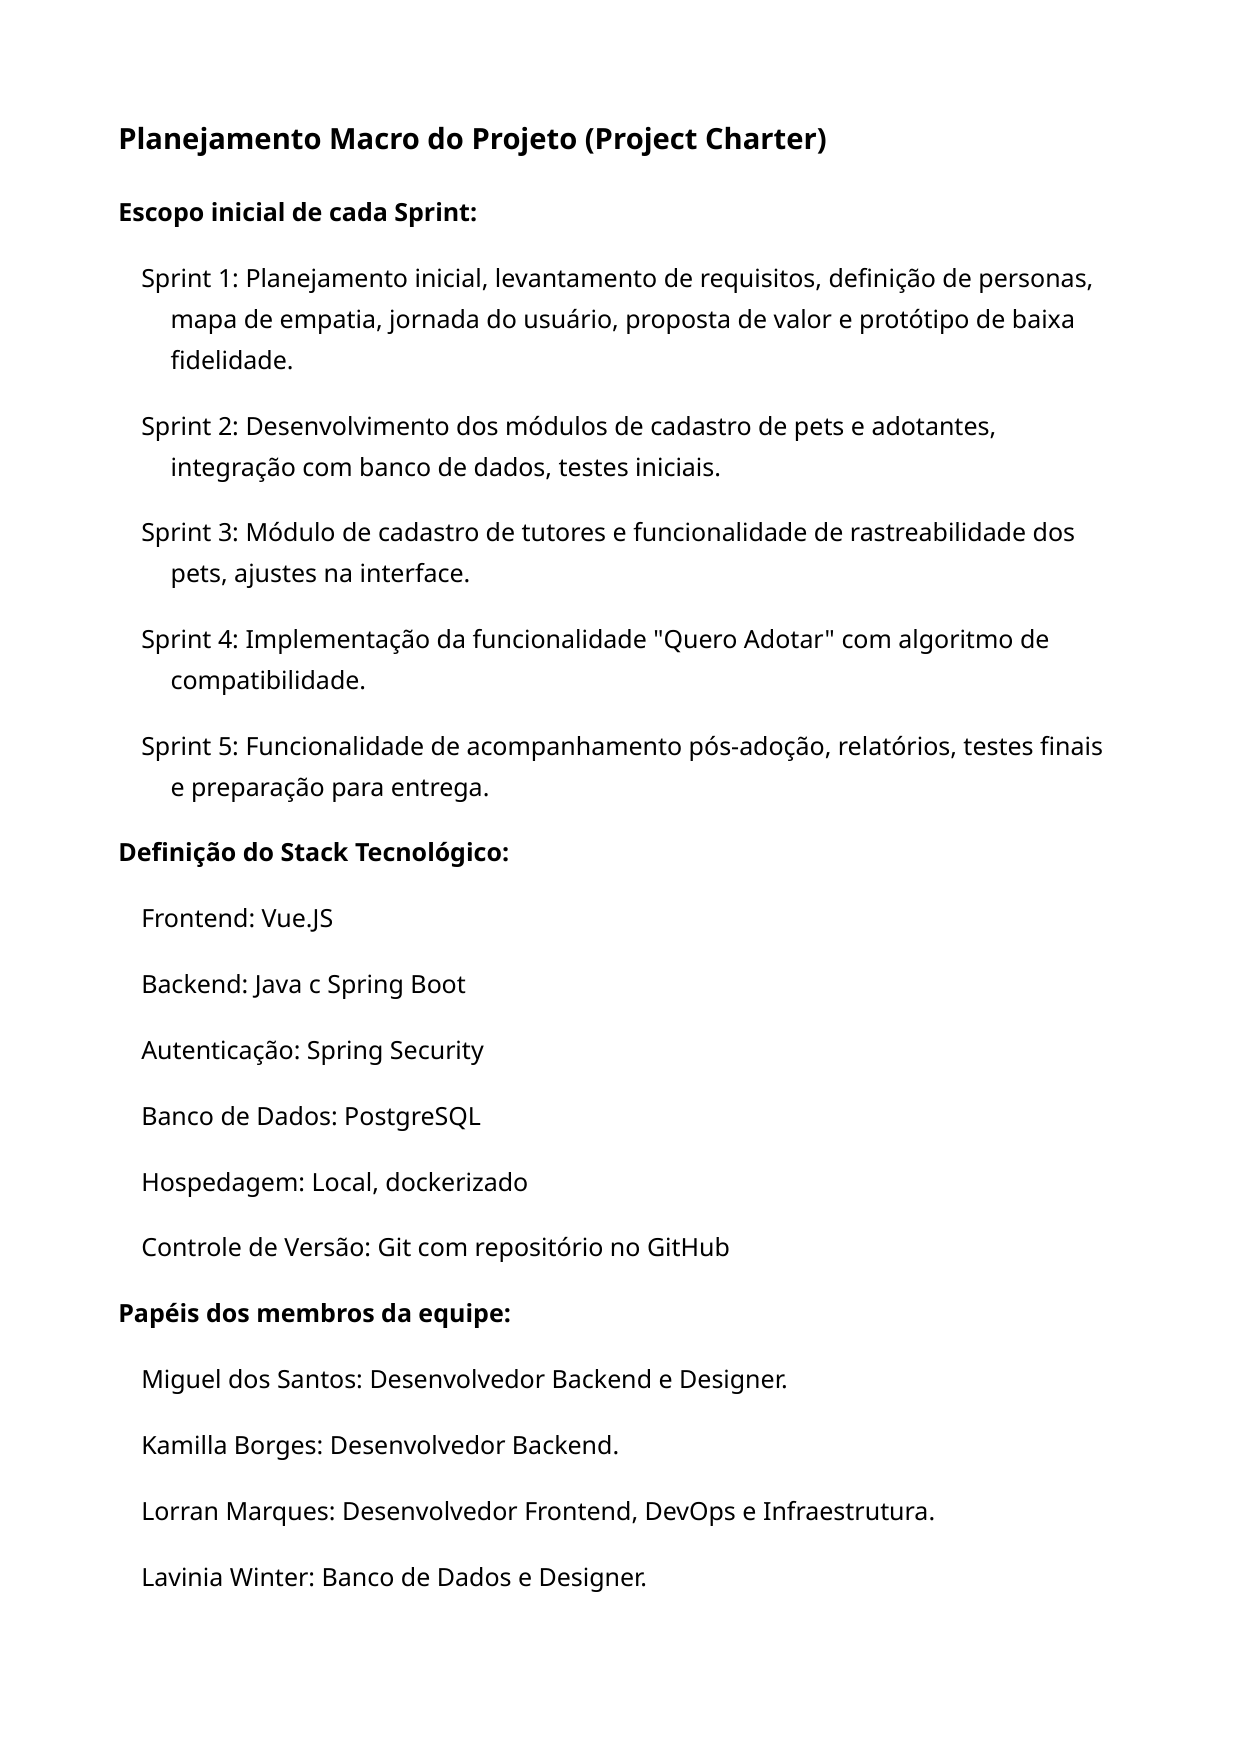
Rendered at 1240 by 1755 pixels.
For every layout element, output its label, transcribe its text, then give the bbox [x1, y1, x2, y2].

list Sprint 5: Funcionalidade de acompanhamento pós-adoção, relatórios, testes finais e preparação para entrega. [141, 728, 1121, 803]
list Sprint 1: Planejamento inicial, levantamento de requisitos, definição de personas, mapa de empatia, jornada do usuário, proposta de valor e protótipo de baixa fidelidade. [141, 261, 1121, 377]
list Lorran Marques: Desenvolvedor Frontend, DevOps e Infraestrutura. [141, 1493, 1121, 1527]
list Backend: Java c Spring Boot [141, 967, 1121, 1001]
list Lavinia Winter: Banco de Dados e Designer. [141, 1559, 1121, 1593]
list Kamilla Borges: Desenvolvedor Backend. [141, 1427, 1121, 1462]
list Sprint 3: Módulo de cadastro de tutores e funcionalidade de rastreabilidade dos pets, ajustes na interface. [141, 515, 1121, 590]
list Controle de Versão: Git com repositório no GitHub [141, 1230, 1121, 1264]
list Sprint 2: Desenvolvimento dos módulos de cadastro de pets e adotantes, integração com banco de dados, testes iniciais. [141, 408, 1121, 483]
list Hospedagem: Local, dockerizado [141, 1164, 1121, 1198]
text Papéis dos membros da equipe: [118, 1296, 1121, 1330]
list Frontend: Vue.JS [141, 901, 1121, 935]
text Planejamento Macro do Projeto (Project Charter) [118, 118, 1121, 158]
text Definição do Stack Tecnológico: [118, 835, 1121, 869]
list Sprint 4: Implementação da funcionalidade "Quero Adotar" com algoritmo de compatibilidade. [141, 622, 1121, 697]
list Banco de Dados: PostgreSQL [141, 1098, 1121, 1132]
text Escopo inicial de cada Sprint: [118, 195, 1121, 229]
list Miguel dos Santos: Desenvolvedor Backend e Designer. [141, 1362, 1121, 1396]
list Autenticação: Spring Security [141, 1032, 1121, 1067]
